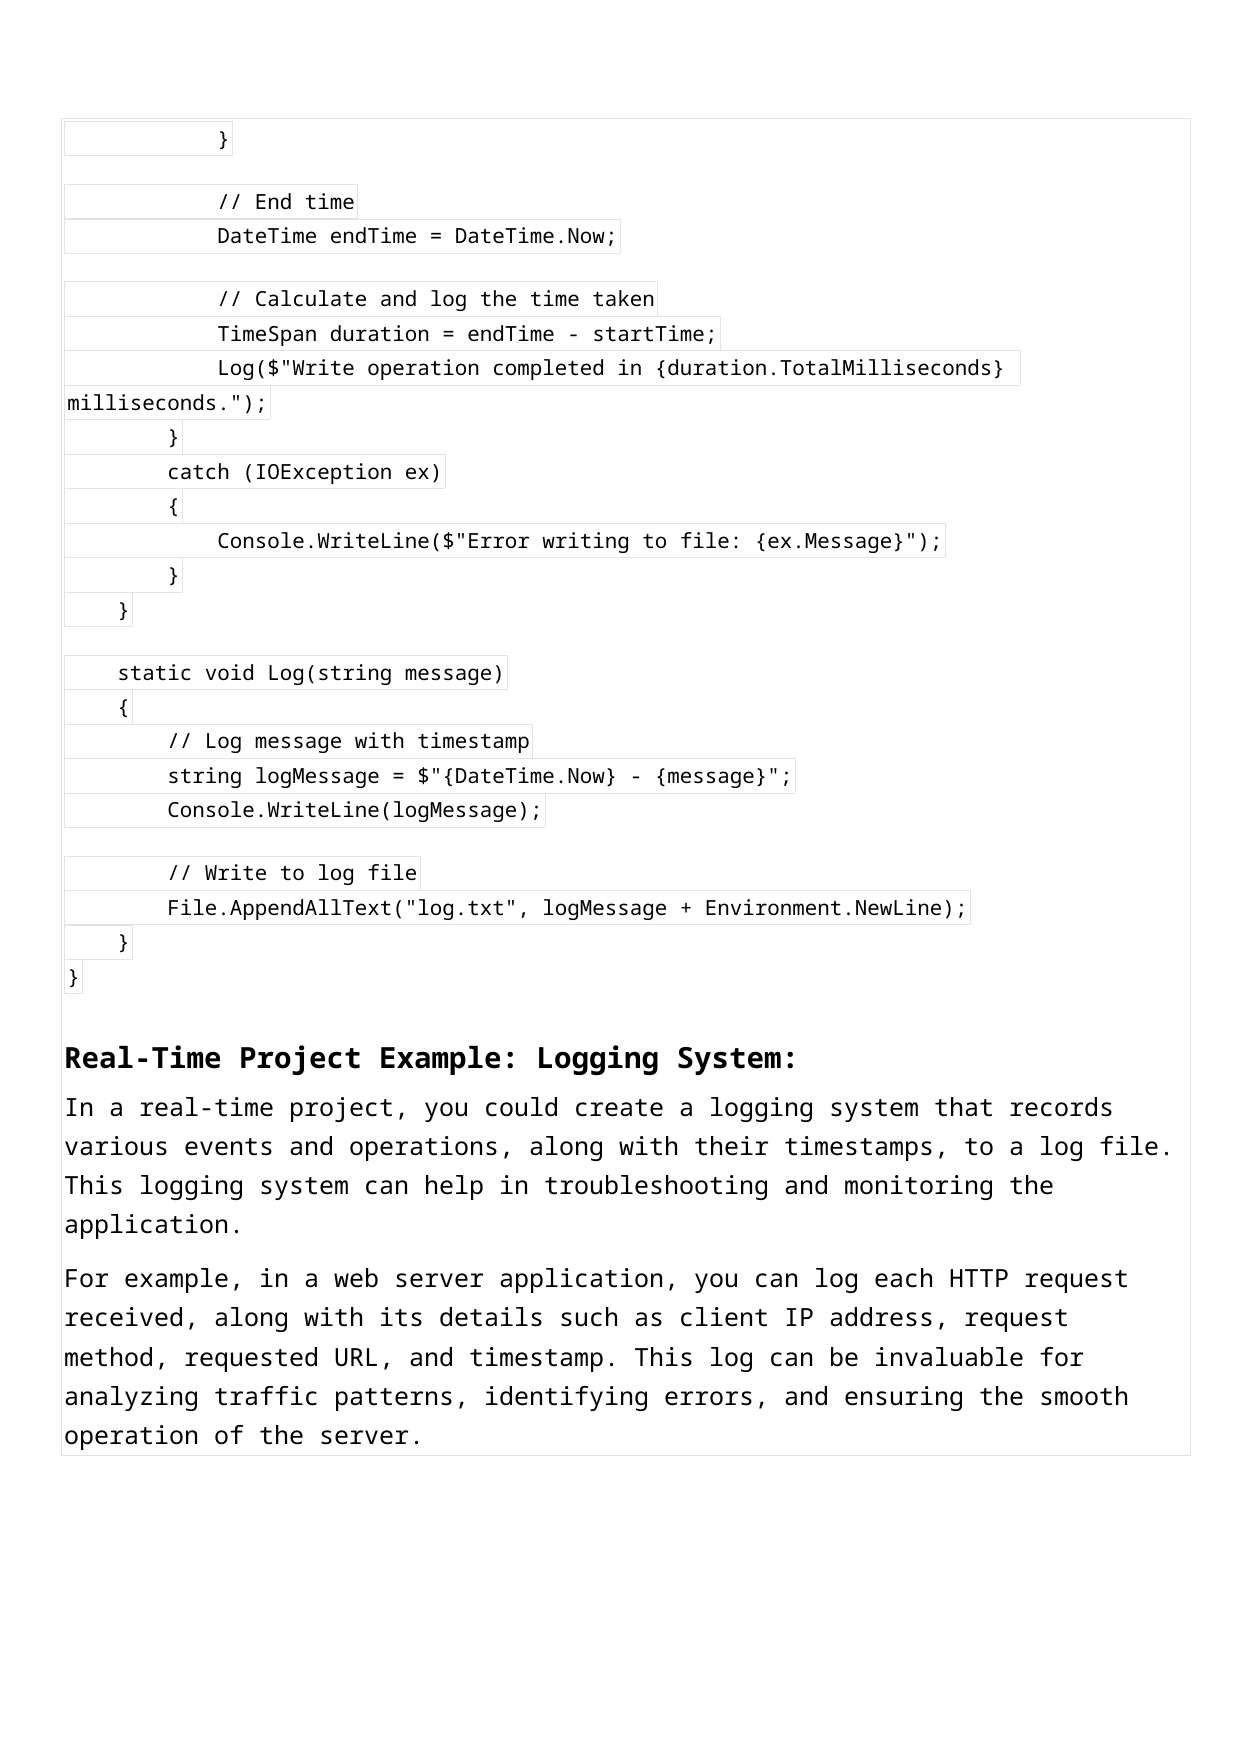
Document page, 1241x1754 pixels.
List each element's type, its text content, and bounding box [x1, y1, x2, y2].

text [133, 921, 1190, 956]
text } [65, 960, 82, 993]
text catch (IOException ex) [65, 455, 445, 485]
text [546, 789, 1190, 827]
text [83, 956, 1190, 993]
text In a real-time project, you could create a logging system that records various events and operations, along with their timestamps, to a log file. This logging system can help in troubleshooting and monitoring the application. [62, 1087, 1190, 1241]
text // Write to log file [62, 852, 1190, 887]
text } [65, 926, 132, 956]
text Log($"Write operation completed in {duration.TotalMilliseconds} milliseconds."); [65, 386, 270, 416]
text Log($"Write operation completed in {duration.TotalMilliseconds} milliseconds."); [271, 347, 1190, 416]
text TimeSpan duration = endTime - startTime; [65, 317, 720, 347]
text // Calculate and log the time taken [62, 278, 1190, 313]
text TimeSpan duration = endTime - startTime; [658, 313, 1190, 347]
text File.AppendAllText("log.txt", logMessage + Environment.NewLine); [421, 887, 1190, 921]
text Console.WriteLine(logMessage); [65, 794, 545, 827]
text DateTime endTime = DateTime.Now; [65, 220, 620, 253]
text [133, 589, 1190, 626]
text // Log message with timestamp [65, 725, 532, 755]
text Console.WriteLine($"Error writing to file: {ex.Message}"); [183, 520, 1190, 554]
text } [65, 593, 132, 626]
text // End time [62, 181, 1190, 216]
text } [65, 558, 182, 589]
text string logMessage = $"{DateTime.Now} - {message}"; [533, 755, 1190, 789]
text [183, 416, 1190, 451]
text Console.WriteLine($"Error writing to file: {ex.Message}"); [65, 524, 945, 554]
text File.AppendAllText("log.txt", logMessage + Environment.NewLine); [65, 891, 970, 921]
text string logMessage = $"{DateTime.Now} - {message}"; [65, 759, 795, 789]
text [183, 485, 1190, 520]
text [183, 554, 1190, 589]
subtitle Real-Time Project Example: Logging System: [62, 1034, 1190, 1077]
text catch (IOException ex) [183, 451, 1190, 485]
text DateTime endTime = DateTime.Now; [358, 216, 1190, 253]
text // Log message with timestamp [133, 721, 1190, 755]
text [133, 686, 1190, 721]
text static void Log(string message) [62, 652, 1190, 686]
text For example, in a web server application, you can log each HTTP request received, along with its details such as client IP address, request method, requested URL, and timestamp. This log can be invaluable for analyzing traffic patterns, identifying errors, and ensuring the smooth operation of the server. [62, 1258, 1190, 1455]
text } [62, 119, 1190, 156]
text } [65, 420, 182, 451]
text [65, 789, 795, 793]
text { [65, 489, 182, 520]
text { [65, 690, 132, 721]
text Log($"Write operation completed in {duration.TotalMilliseconds} milliseconds."); [65, 351, 1020, 385]
